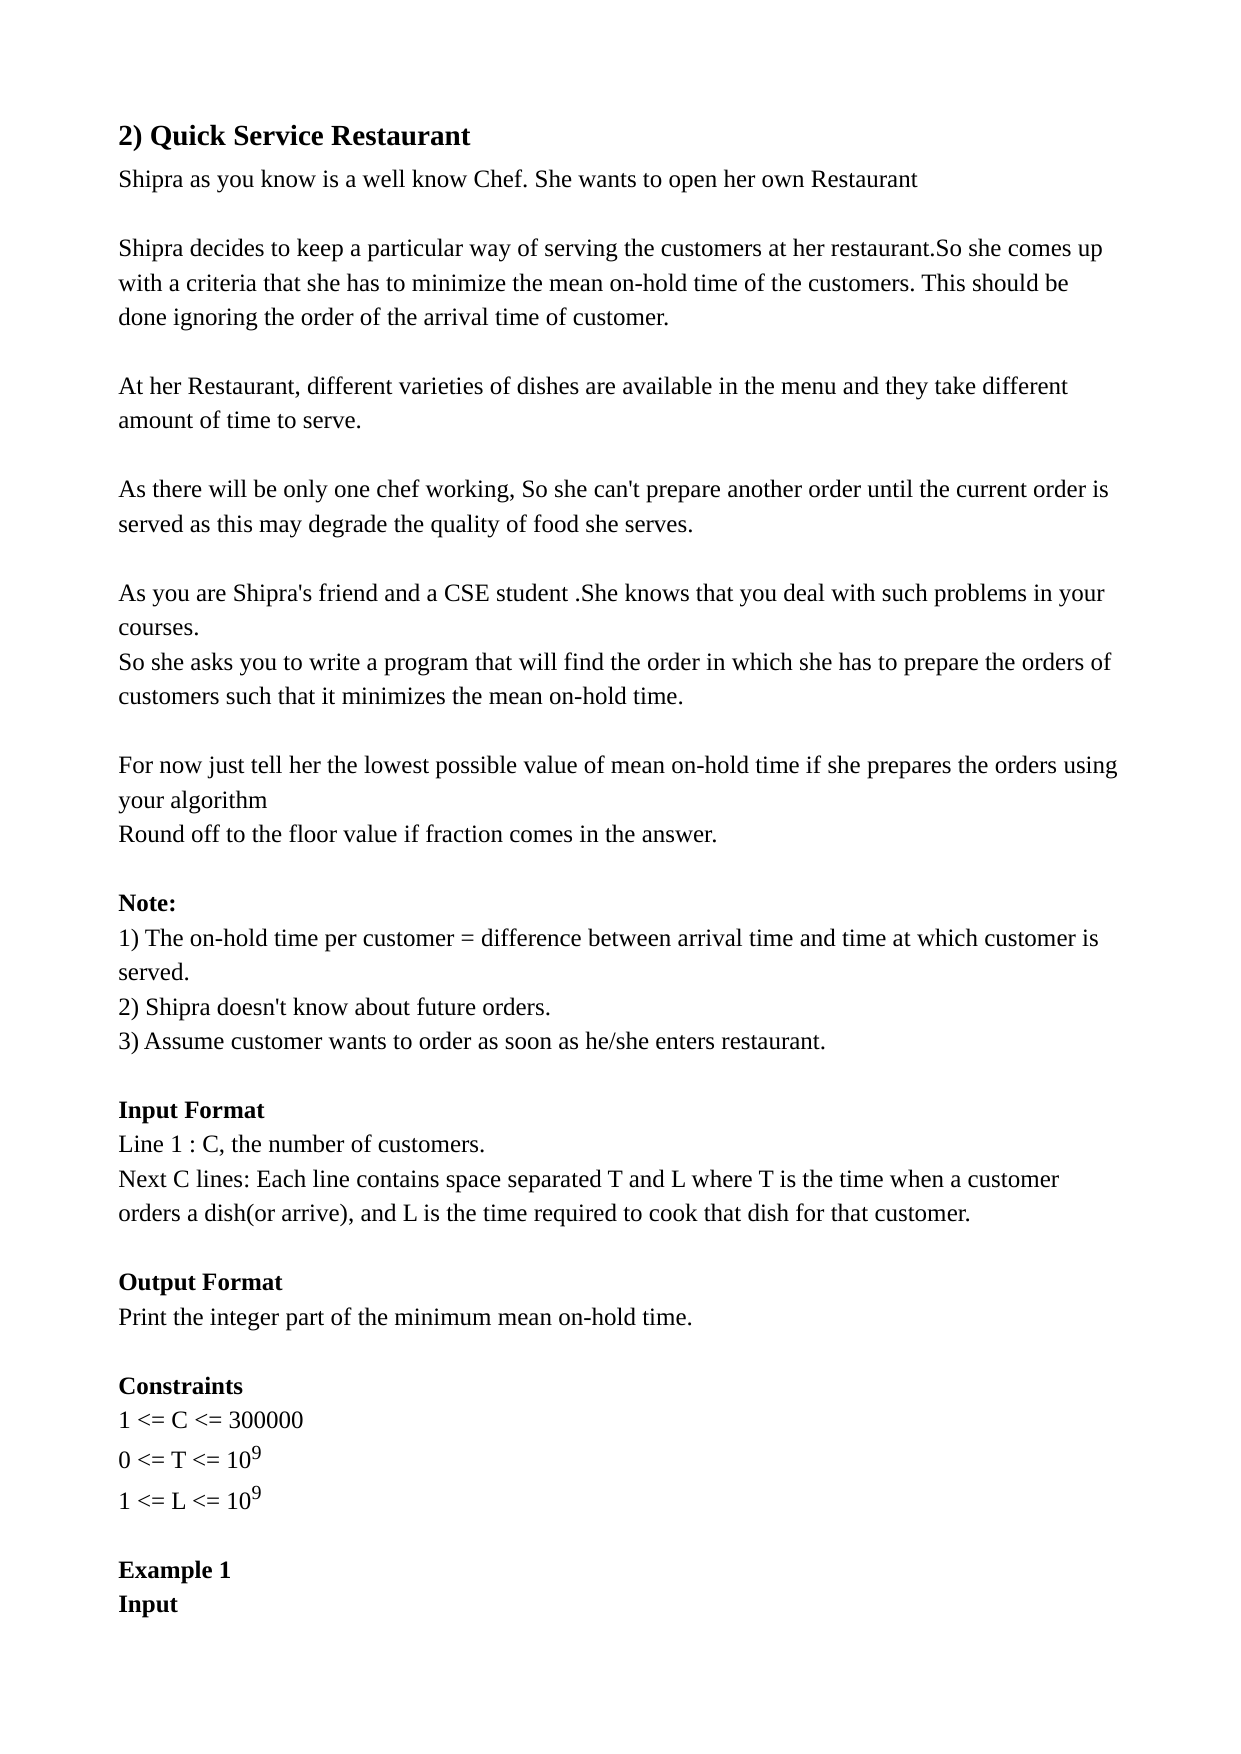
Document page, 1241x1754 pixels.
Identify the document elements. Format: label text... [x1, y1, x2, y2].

subtitle 2) Quick Service Restaurant [118, 118, 1122, 152]
text Shipra as you know is a well know Chef. She wants to open her own Restaurant Shipra decides to keep a particular way of serving the customers at her restaurant.So she comes up with a criteria that she has to minimize the mean on-hold time of the customers. This should be done ignoring the order of the arrival time of customer. At her Restaurant, different varieties of dishes are available in the menu and they take different amount of time to serve. As there will be only one chef working, So she can't prepare another order until the current order is served as this may degrade the quality of food she serves. As you are Shipra's friend and a CSE student .She knows that you deal with such problems in your courses. So she asks you to write a program that will find the order in which she has to prepare the orders of customers such that it minimizes the mean on-hold time. For now just tell her the lowest possible value of mean on-hold time if she prepares the orders using your algorithm Round off to the floor value if fraction comes in the answer. Note: 1) The on-hold time per customer = difference between arrival time and time at which customer is served. 2) Shipra doesn't know about future orders. 3) Assume customer wants to order as soon as he/she enters restaurant. Input Format Line 1 : C, the number of customers. Next C lines: Each line contains space separated T and L where T is the time when a customer orders a dish(or arrive), and L is the time required to cook that dish for that customer. Output Format Print the integer part of the minimum mean on-hold time. Constraints 1 <= C <= 300000 0 <= T <= 109 1 <= L <= 109 Example 1 Input [118, 164, 1122, 1618]
